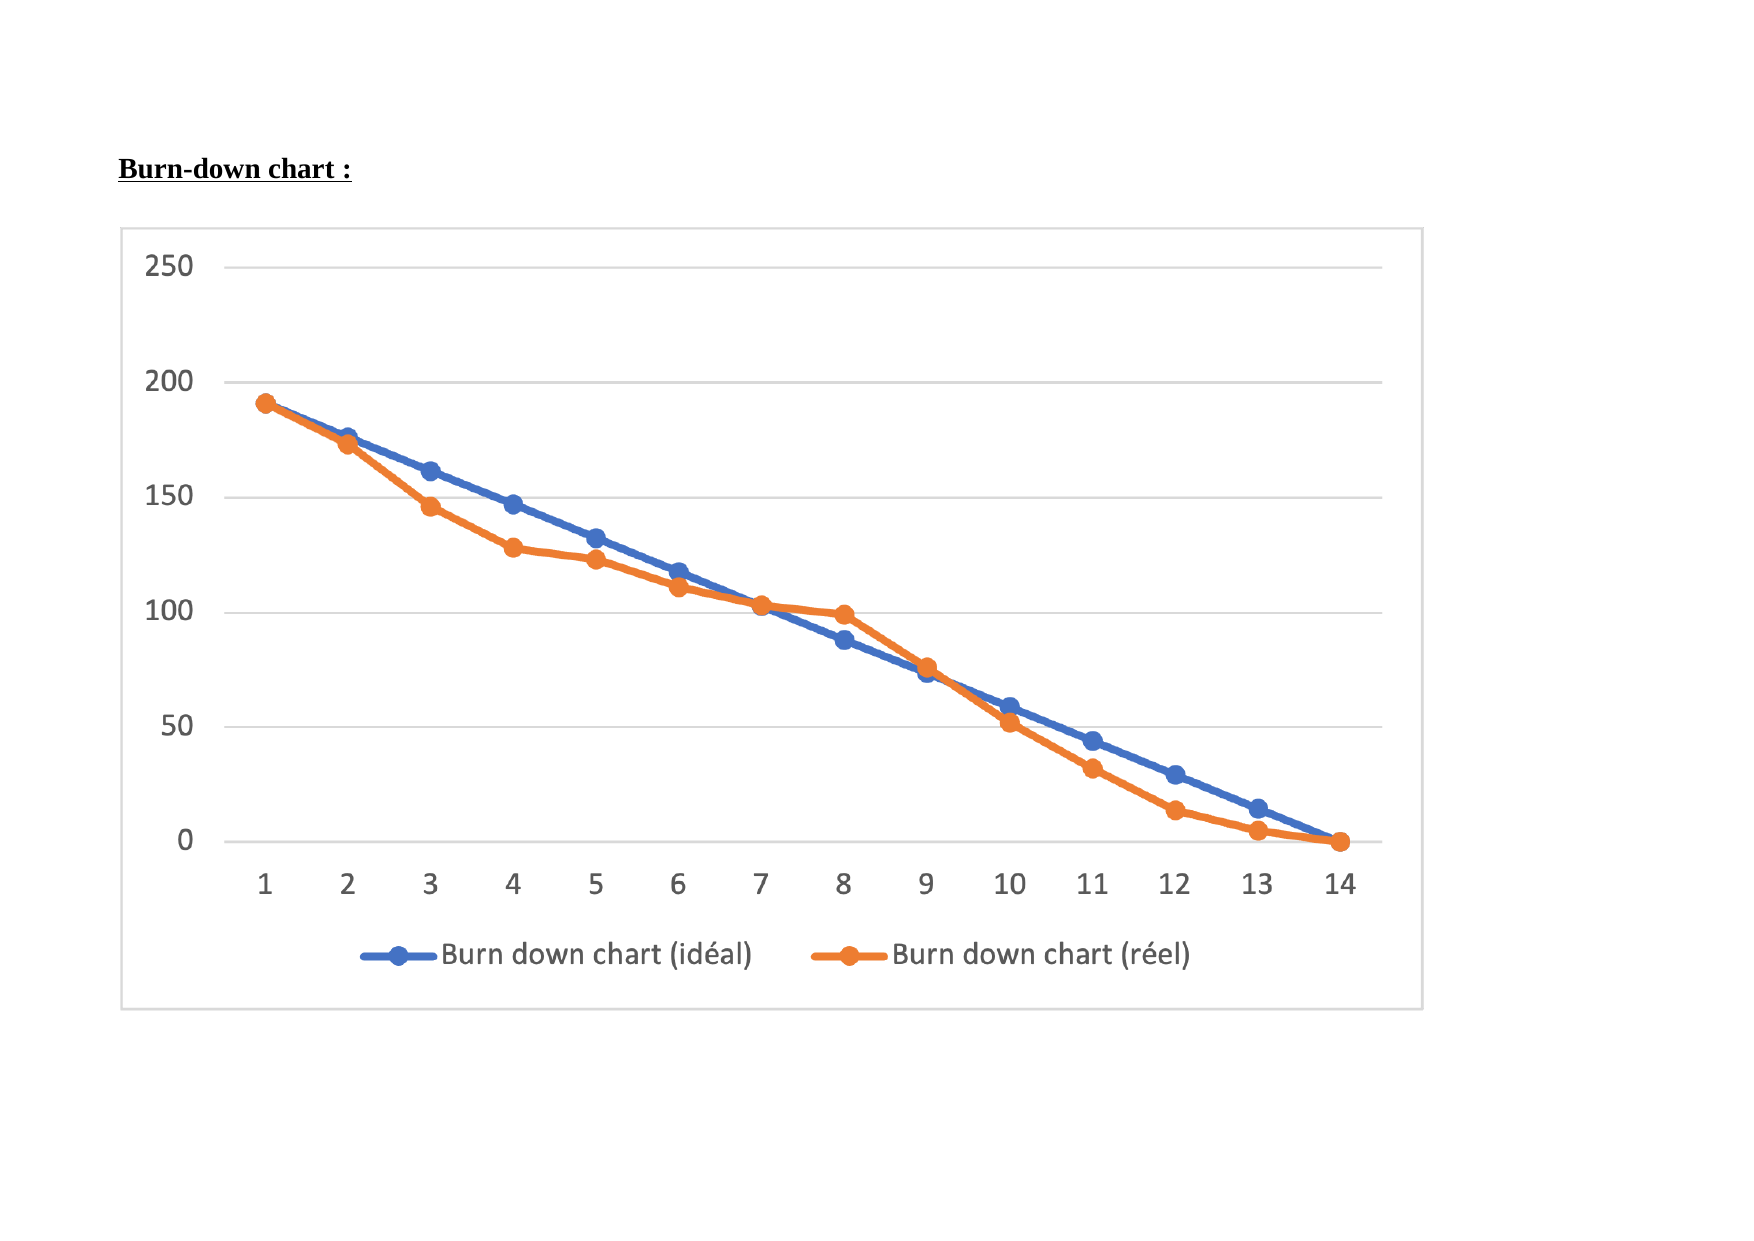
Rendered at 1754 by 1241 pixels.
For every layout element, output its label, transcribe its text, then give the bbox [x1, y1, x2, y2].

text Burn-down chart : [118, 152, 1635, 185]
picture [117, 224, 1428, 1015]
